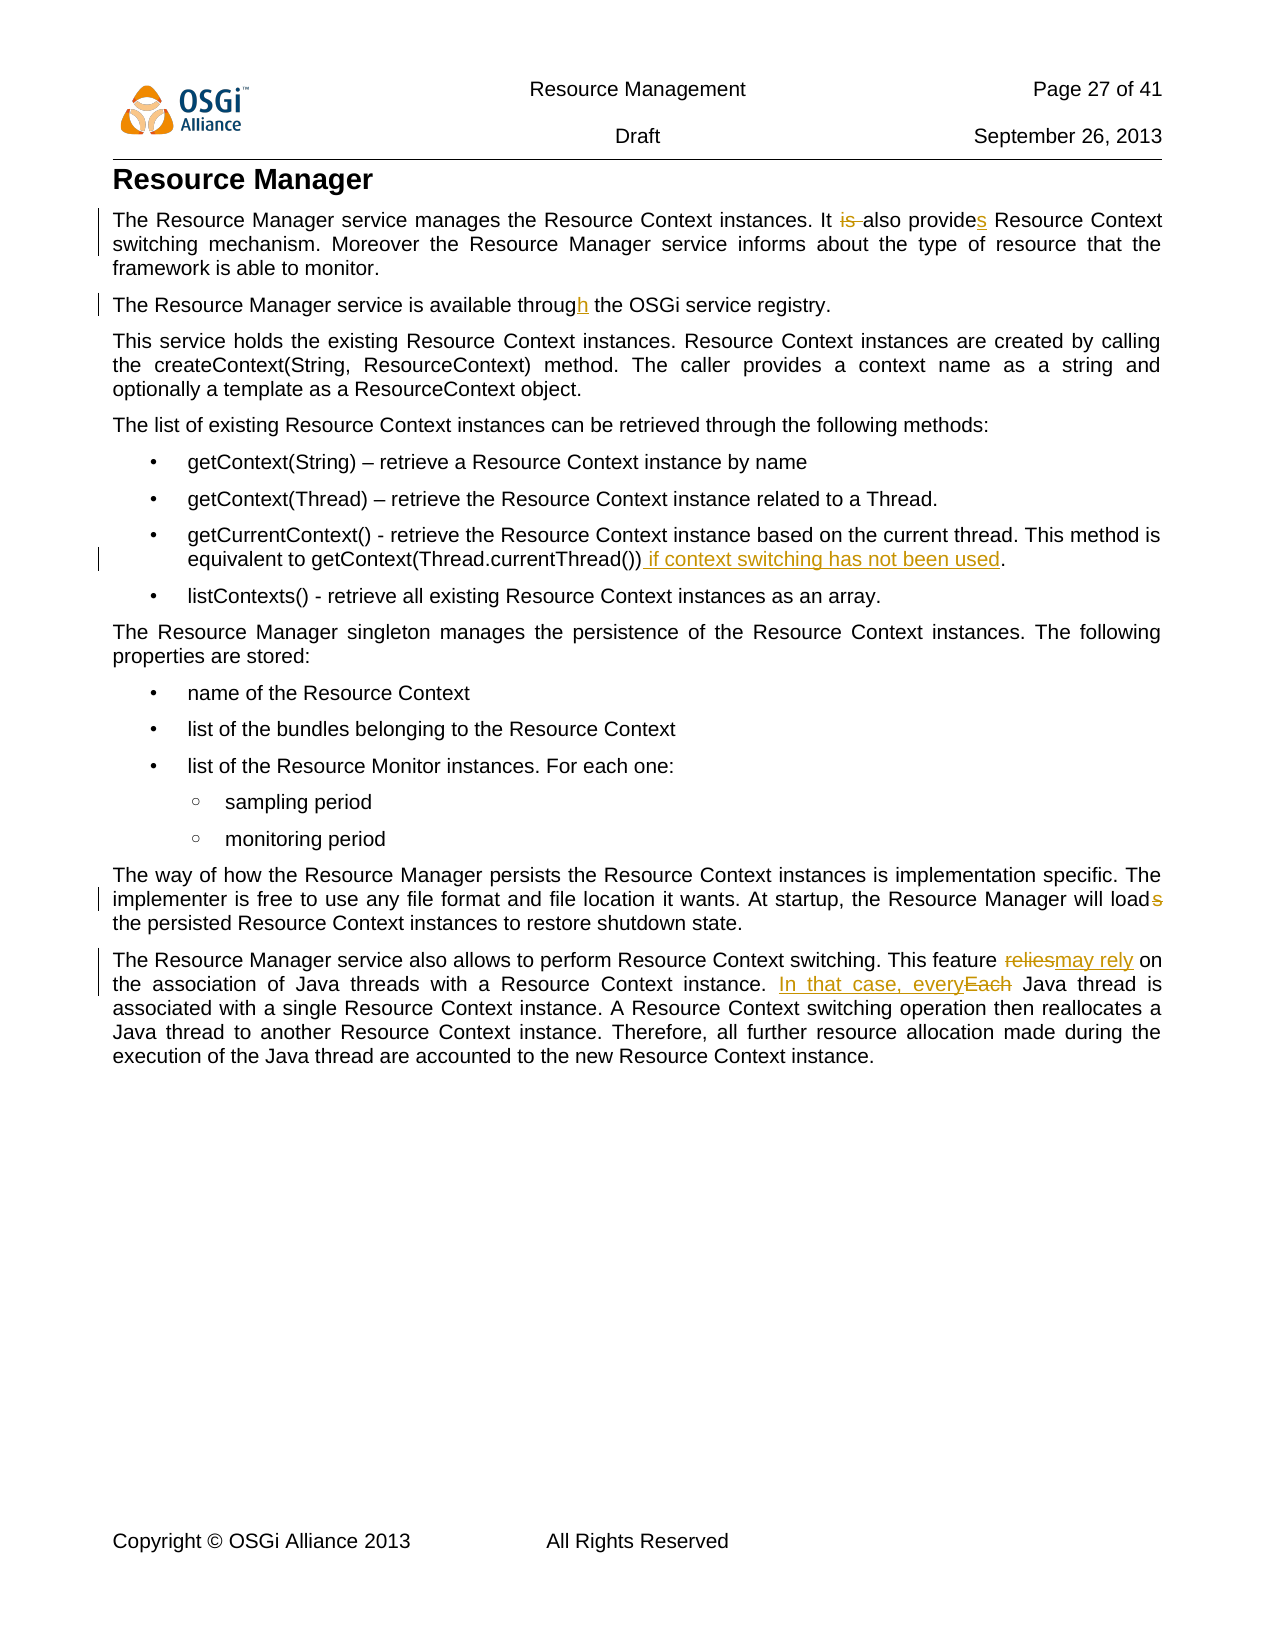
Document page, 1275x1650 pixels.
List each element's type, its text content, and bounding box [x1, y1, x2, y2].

picture [113, 78, 257, 142]
list sampling period [187, 790, 1162, 814]
text The Resource Manager service manages the Resource Context instances. It also provides Resource Context switching mechanism. Moreover the Resource Manager service informs about the type of resource that the framework is able to monitor. [112, 208, 1162, 280]
text The way of how the Resource Manager persists the Resource Context instances is implementation specific. The implementer is free to use any file format and file location it wants. At startup, the Resource Manager will load the persisted Resource Context instances to restore shutdown state. [112, 863, 1162, 935]
list listContexts() - retrieve all existing Resource Context instances as an array. [150, 583, 1162, 607]
list getCurrentContext() - retrieve the Resource Context instance based on the current thread. This method is equivalent to getContext(Thread.currentThread()) if context switching has not been used. [150, 523, 1162, 571]
list getContext(Thread) – retrieve the Resource Context instance related to a Thread. [150, 486, 1162, 510]
list list of the Resource Monitor instances. For each one: [150, 753, 1162, 778]
text The Resource Manager service is available through the OSGi service registry. [112, 292, 1162, 316]
list getContext(String) – retrieve a Resource Context instance by name [150, 450, 1162, 474]
list name of the Resource Context [150, 680, 1162, 704]
list list of the bundles belonging to the Resource Context [150, 717, 1162, 741]
text The Resource Manager service also allows to perform Resource Context switching. This feature may rely on the association of Java threads with a Resource Context instance. In that case, every Java thread is associated with a single Resource Context instance. A Resource Context switching operation then reallocates a Java thread to another Resource Context instance. Therefore, all further resource allocation made during the execution of the Java thread are accounted to the new Resource Context instance. [112, 948, 1162, 1067]
text The Resource Manager singleton manages the persistence of the Resource Context instances. The following properties are stored: [112, 620, 1162, 668]
subtitle Resource Manager [112, 160, 1162, 196]
text This service holds the existing Resource Context instances. Resource Context instances are created by calling the createContext(String, ResourceContext) method. The caller provides a context name as a string and optionally a template as a ResourceContext object. [112, 329, 1162, 401]
list monitoring period [187, 827, 1162, 851]
text The list of existing Resource Context instances can be retrieved through the following methods: [112, 413, 1162, 437]
